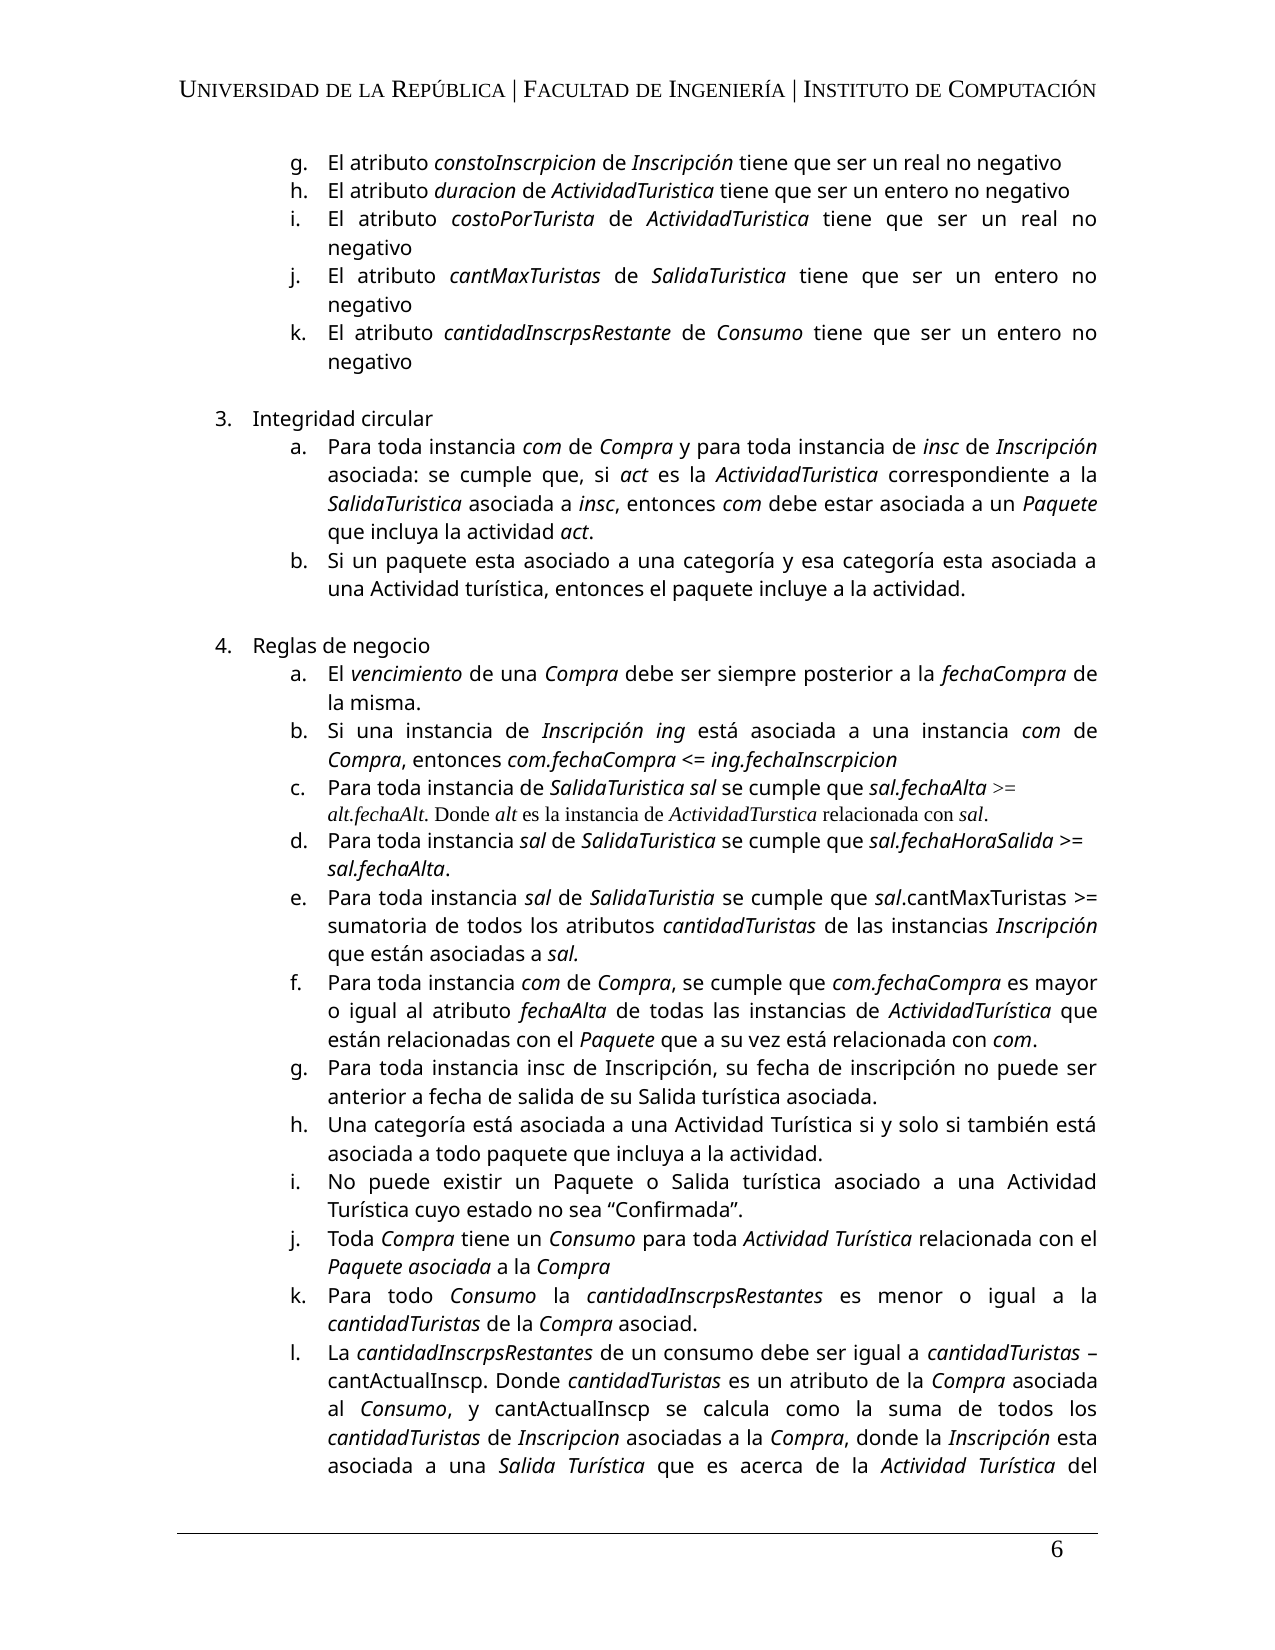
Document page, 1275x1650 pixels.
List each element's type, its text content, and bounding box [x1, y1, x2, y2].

list Para toda instancia com de Compra y para toda instancia de insc de Inscripción asociada: se cumple que, si act es la ActividadTuristica correspondiente a la SalidaTuristica asociada a insc, entonces com debe estar asociada a un Paquete que incluya la actividad act. [290, 432, 1098, 546]
list Para todo Consumo la cantidadInscrpsRestantes es menor o igual a la cantidadTuristas de la Compra asociad. [290, 1281, 1098, 1338]
list El atributo costoPorTurista de ActividadTuristica tiene que ser un real no negativo [290, 204, 1098, 261]
list Para toda instancia de SalidaTuristica sal se cumple que sal.fechaAlta >= alt.fechaAlt. Donde alt es la instancia de ActividadTurstica relacionada con sal. [290, 773, 1098, 826]
list Si una instancia de Inscripción ing está asociada a una instancia com de Compra, entonces com.fechaCompra <= ing.fechaInscrpicion [290, 716, 1098, 773]
list Para toda instancia sal de SalidaTuristica se cumple que sal.fechaHoraSalida >= sal.fechaAlta. [290, 826, 1098, 883]
list La cantidadInscrpsRestantes de un consumo debe ser igual a cantidadTuristas – cantActualInscp. Donde cantidadTuristas es un atributo de la Compra asociada al Consumo, y cantActualInscp se calcula como la suma de todos los cantidadTuristas de Inscripcion asociadas a la Compra, donde la Inscripción esta asociada a una Salida Turística que es acerca de la Actividad Turística del [290, 1338, 1098, 1480]
list Si un paquete esta asociado a una categoría y esa categoría esta asociada a una Actividad turística, entonces el paquete incluye a la actividad. [290, 546, 1098, 603]
list No puede existir un Paquete o Salida turística asociado a una Actividad Turística cuyo estado no sea “Confirmada”. [290, 1167, 1098, 1224]
list El atributo cantMaxTuristas de SalidaTuristica tiene que ser un entero no negativo [290, 261, 1098, 318]
list El atributo constoInscrpicion de Inscripción tiene que ser un real no negativo [290, 148, 1098, 176]
list Integridad circular [215, 404, 1098, 432]
list El atributo duracion de ActividadTuristica tiene que ser un entero no negativo [290, 176, 1098, 204]
list Reglas de negocio [215, 631, 1098, 659]
list Para toda instancia sal de SalidaTuristia se cumple que sal.cantMaxTuristas >= sumatoria de todos los atributos cantidadTuristas de las instancias Inscripción que están asociadas a sal. [290, 883, 1098, 968]
list Para toda instancia insc de Inscripción, su fecha de inscripción no puede ser anterior a fecha de salida de su Salida turística asociada. [290, 1053, 1098, 1110]
list El atributo cantidadInscrpsRestante de Consumo tiene que ser un entero no negativo [290, 318, 1098, 375]
list Para toda instancia com de Compra, se cumple que com.fechaCompra es mayor o igual al atributo fechaAlta de todas las instancias de ActividadTurística que están relacionadas con el Paquete que a su vez está relacionada con com. [290, 968, 1098, 1053]
list El vencimiento de una Compra debe ser siempre posterior a la fechaCompra de la misma. [290, 659, 1098, 716]
list Toda Compra tiene un Consumo para toda Actividad Turística relacionada con el Paquete asociada a la Compra [290, 1224, 1098, 1281]
list Una categoría está asociada a una Actividad Turística si y solo si también está asociada a todo paquete que incluya a la actividad. [290, 1110, 1098, 1167]
